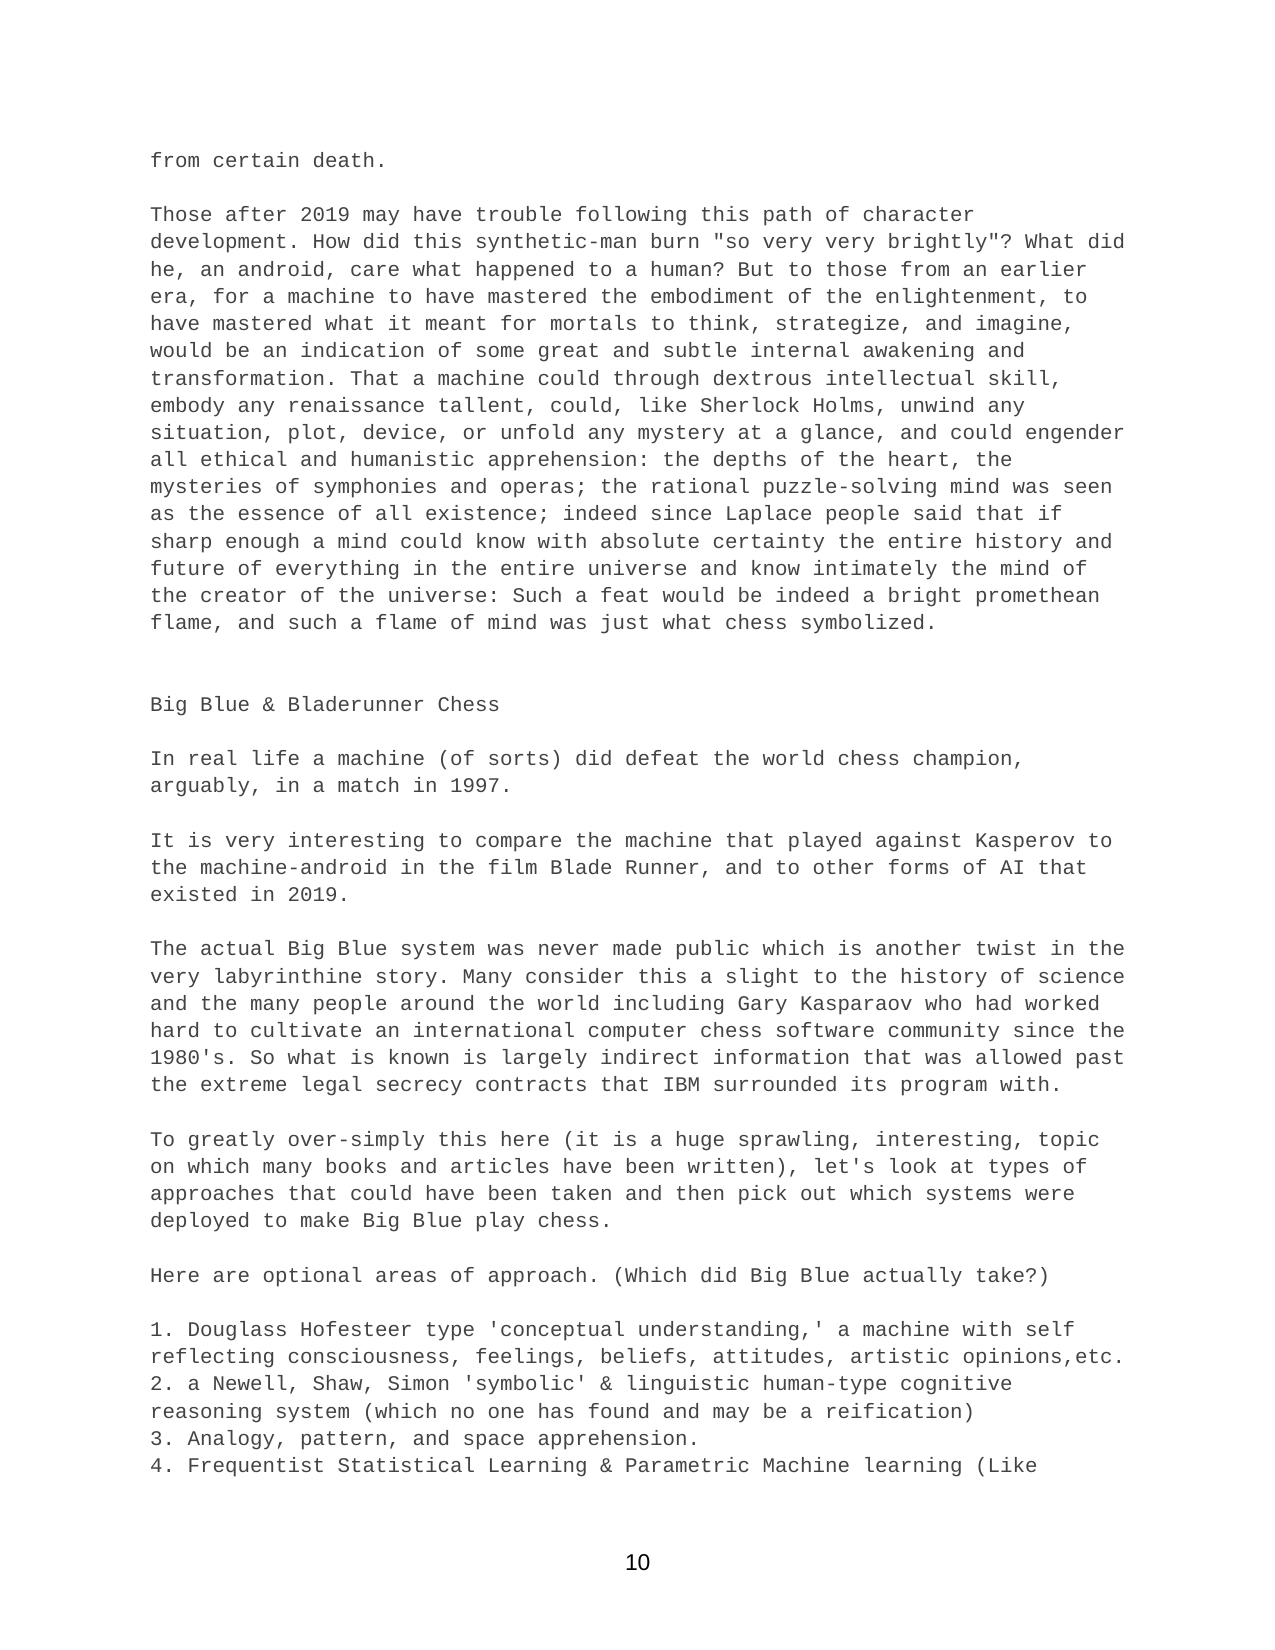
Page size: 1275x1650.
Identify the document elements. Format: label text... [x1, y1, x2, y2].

text Big Blue & Bladerunner Chess [150, 694, 1125, 717]
text 4. Frequentist Statistical Learning & Parametric Machine learning (Like [150, 1455, 1125, 1479]
text In real life a machine (of sorts) did defeat the world chess champion, arguably, in a match in 1997. [150, 748, 1125, 799]
text from certain death. [150, 150, 1125, 174]
text 2. a Newell, Shaw, Simon 'symbolic' & linguistic human-type cognitive reasoning system (which no one has found and may be a reification) [150, 1373, 1125, 1424]
text 1. Douglass Hofesteer type 'conceptual understanding,' a machine with self reflecting consciousness, feelings, beliefs, attitudes, artistic opinions,etc. [150, 1319, 1125, 1370]
text It is very interesting to compare the machine that played against Kasperov to the machine-android in the film Blade Runner, and to other forms of AI that existed in 2019. [150, 830, 1125, 908]
text Here are optional areas of approach. (Which did Big Blue actually take?) [150, 1265, 1125, 1288]
text To greatly over-simply this here (it is a huge sprawling, interesting, topic on which many books and articles have been written), let's look at types of approaches that could have been taken and then pick out which systems were deployed to make Big Blue play chess. [150, 1129, 1125, 1234]
text The actual Big Blue system was never made public which is another twist in the very labyrinthine story. Many consider this a slight to the history of science and the many people around the world including Gary Kasparaov who had worked hard to cultivate an international computer chess software community since the 1980's. So what is known is largely indirect information that was allowed past the extreme legal secrecy contracts that IBM surrounded its program with. [150, 938, 1125, 1098]
text 3. Analogy, pattern, and space apprehension. [150, 1428, 1125, 1451]
text Those after 2019 may have trouble following this path of character development. How did this synthetic-man burn "so very very brightly"? What did he, an android, care what happened to a human? But to those from an earlier era, for a machine to have mastered the embodiment of the enlightenment, to have mastered what it meant for mortals to think, strategize, and imagine, would be an indication of some great and subtle internal awakening and transformation. That a machine could through dextrous intellectual skill, embody any renaissance tallent, could, like Sherlock Holms, unwind any situation, plot, device, or unfold any mystery at a glance, and could engender all ethical and humanistic apprehension: the depths of the heart, the mysteries of symphonies and operas; the rational puzzle-solving mind was seen as the essence of all existence; indeed since Laplace people said that if sharp enough a mind could know with absolute certainty the entire history and future of everything in the entire universe and know intimately the mind of the creator of the universe: Such a feat would be indeed a bright promethean flame, and such a flame of mind was just what chess symbolized. [150, 204, 1125, 636]
